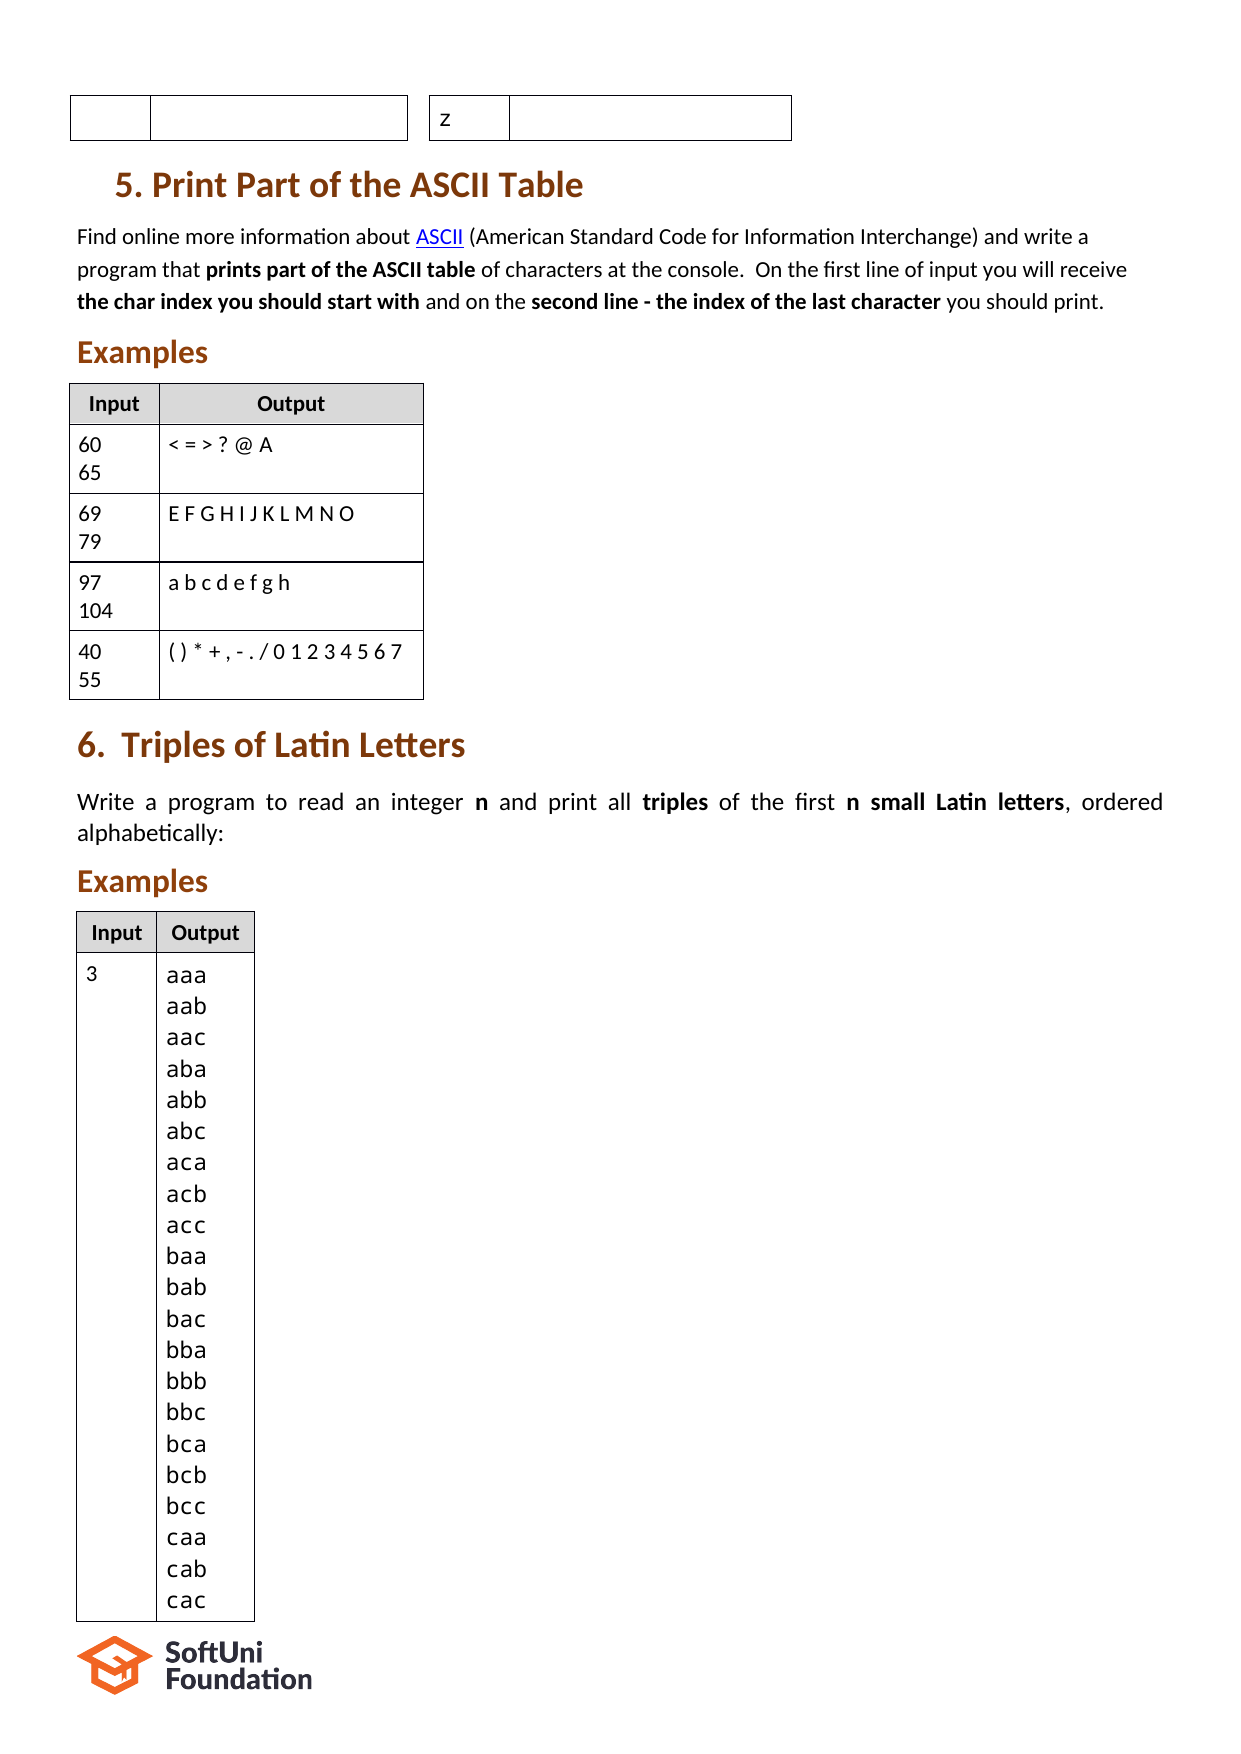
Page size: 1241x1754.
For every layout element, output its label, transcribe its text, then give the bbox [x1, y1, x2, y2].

table_cell [151, 96, 407, 139]
table_cell [408, 95, 429, 139]
table_cell 69 79 [70, 494, 159, 561]
table_cell a b c d e f g h [160, 563, 423, 630]
subtitle Print Part of the ASCII Table [114, 161, 1163, 207]
subtitle Triples of Latin Letters [77, 721, 1163, 767]
table_header Output [157, 912, 254, 952]
table_cell 60 65 [70, 425, 159, 492]
table_cell z [430, 96, 509, 139]
table_cell < = > ? @ A [160, 425, 423, 492]
text Write a program to read an integer n and print all triples of the first n small Latin letters, ordered alphabetically: [77, 786, 1163, 847]
subtitle Examples [77, 860, 1163, 901]
text Find online more information about ASCII (American Standard Code for Information Interchange) and write a program that prints part of the ASCII table of characters at the console. On the first line of input you will receive the char index you should start with and on the second line - the index of the last character you should print. [77, 222, 1163, 315]
table_header Input [70, 384, 159, 423]
table_cell 3 [77, 953, 156, 1621]
table_header Input [77, 912, 156, 952]
table_header Output [160, 384, 423, 423]
picture [76, 1636, 312, 1695]
table_cell [71, 96, 150, 139]
table_cell ( ) * + , - . / 0 1 2 3 4 5 6 7 [160, 631, 423, 699]
table_cell aaa aab aac aba abb abc aca acb acc baa bab bac bba bbb bbc bca bcb bcc caa cab cac [157, 953, 254, 1621]
table_cell 97 104 [70, 563, 159, 630]
table_cell E F G H I J K L M N O [160, 494, 423, 561]
table_cell [510, 96, 791, 139]
subtitle Examples [77, 332, 1163, 372]
table_cell 40 55 [70, 631, 159, 699]
